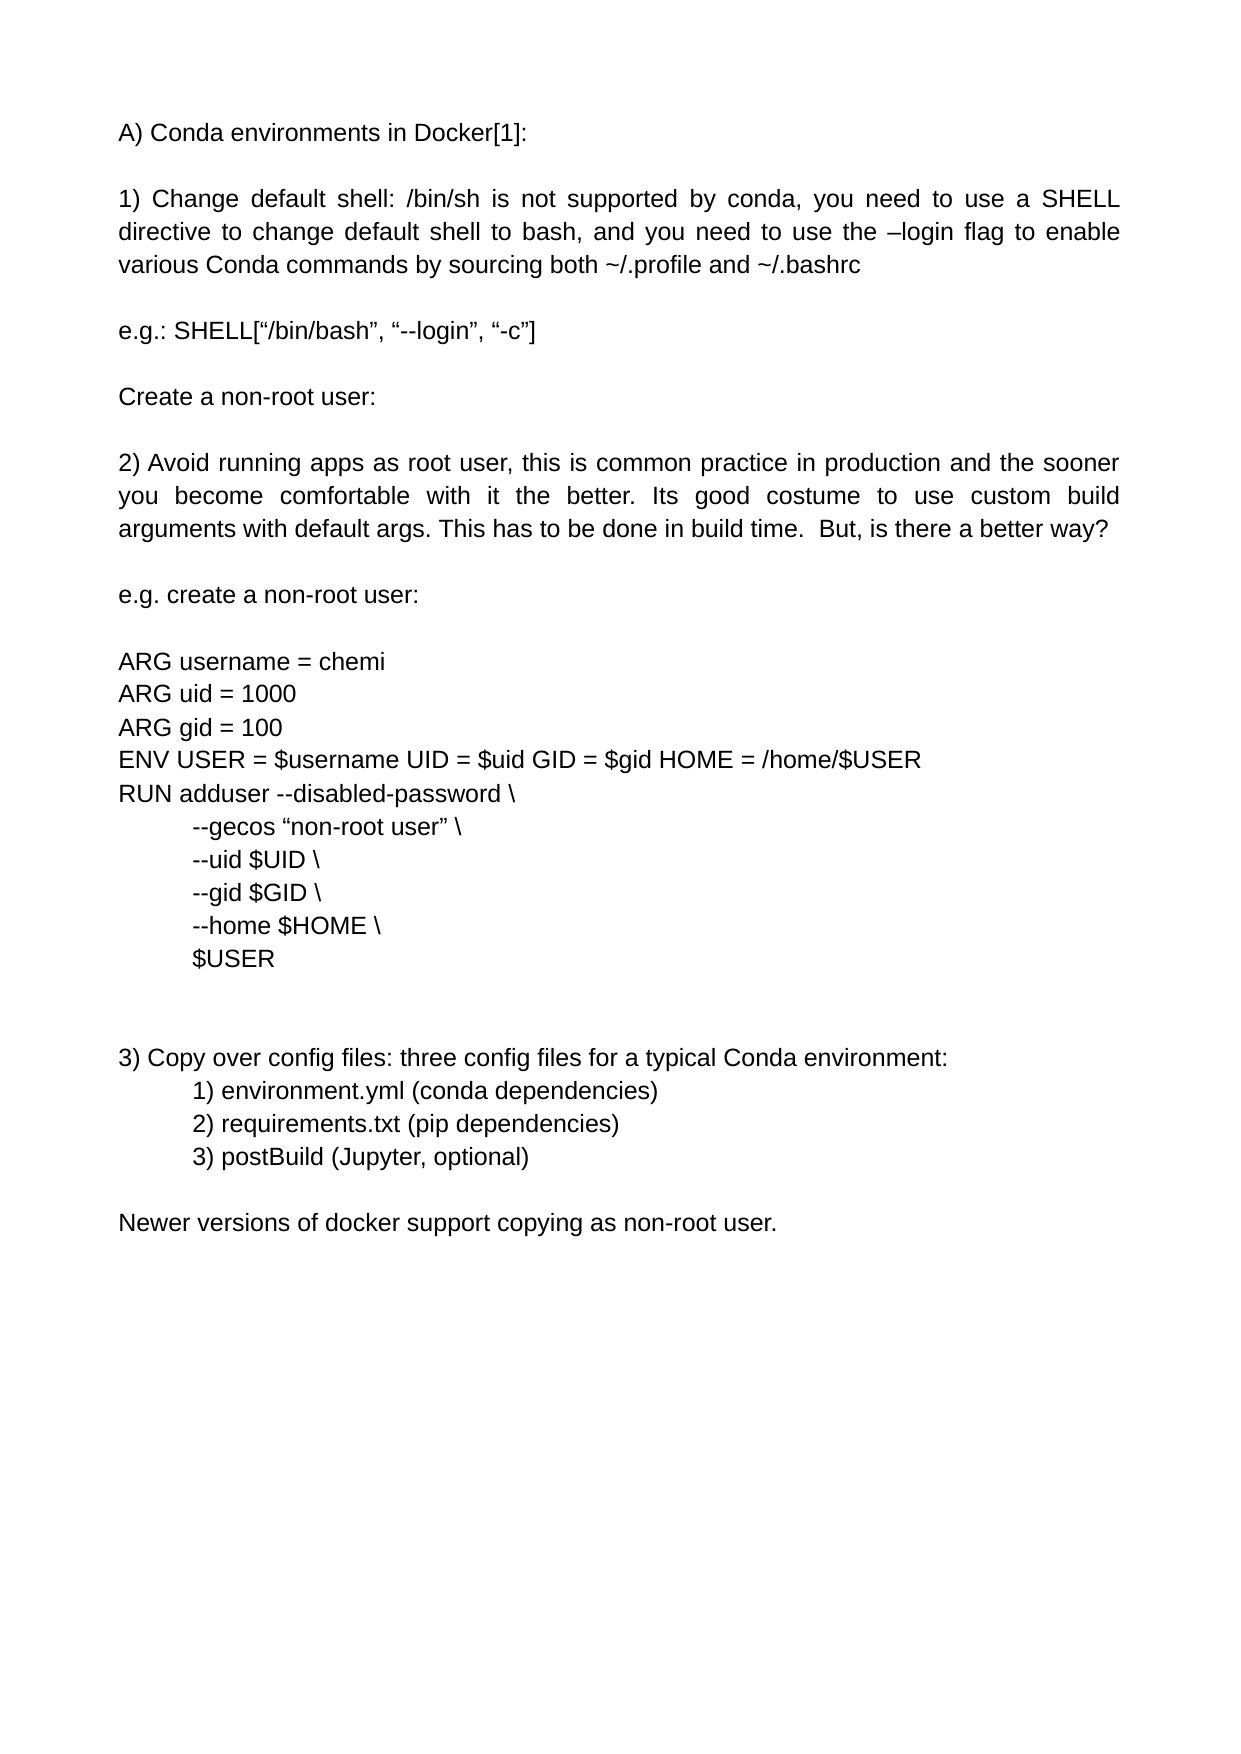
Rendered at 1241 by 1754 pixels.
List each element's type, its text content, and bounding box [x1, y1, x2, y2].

text e.g.: SHELL[“/bin/bash”, “--login”, “-c”] [118, 316, 1122, 345]
text --uid $UID \ [118, 844, 1122, 873]
text --gid $GID \ [118, 878, 1122, 906]
text 1) environment.yml (conda dependencies) [118, 1076, 1122, 1104]
text --home $HOME \ [118, 911, 1122, 939]
text 3) Copy over config files: three config files for a typical Conda environment: [118, 1043, 1122, 1071]
text ARG username = chemi [118, 646, 1122, 675]
text 3) postBuild (Jupyter, optional) [118, 1142, 1122, 1171]
text ARG uid = 1000 [118, 679, 1122, 708]
text ENV USER = $username UID = $uid GID = $gid HOME = /home/$USER [118, 746, 1122, 774]
text RUN adduser --disabled-password \ [118, 778, 1122, 807]
text ARG gid = 100 [118, 712, 1122, 741]
text 2) Avoid running apps as root user, this is common practice in production and the sooner you become comfortable with it the better. Its good costume to use custom build arguments with default args. This has to be done in build time. But, is there a better way? [118, 448, 1122, 543]
text e.g. create a non-root user: [118, 580, 1122, 609]
text 2) requirements.txt (pip dependencies) [118, 1109, 1122, 1137]
text --gecos “non-root user” \ [118, 812, 1122, 840]
text 1) Change default shell: /bin/sh is not supported by conda, you need to use a SHELL directive to change default shell to bash, and you need to use the –login flag to enable various Conda commands by sourcing both ~/.profile and ~/.bashrc [118, 184, 1122, 279]
text $USER [118, 944, 1122, 972]
text Newer versions of docker support copying as non-root user. [118, 1208, 1122, 1237]
text A) Conda environments in Docker[1]: [118, 118, 1122, 147]
text Create a non-root user: [118, 382, 1122, 411]
